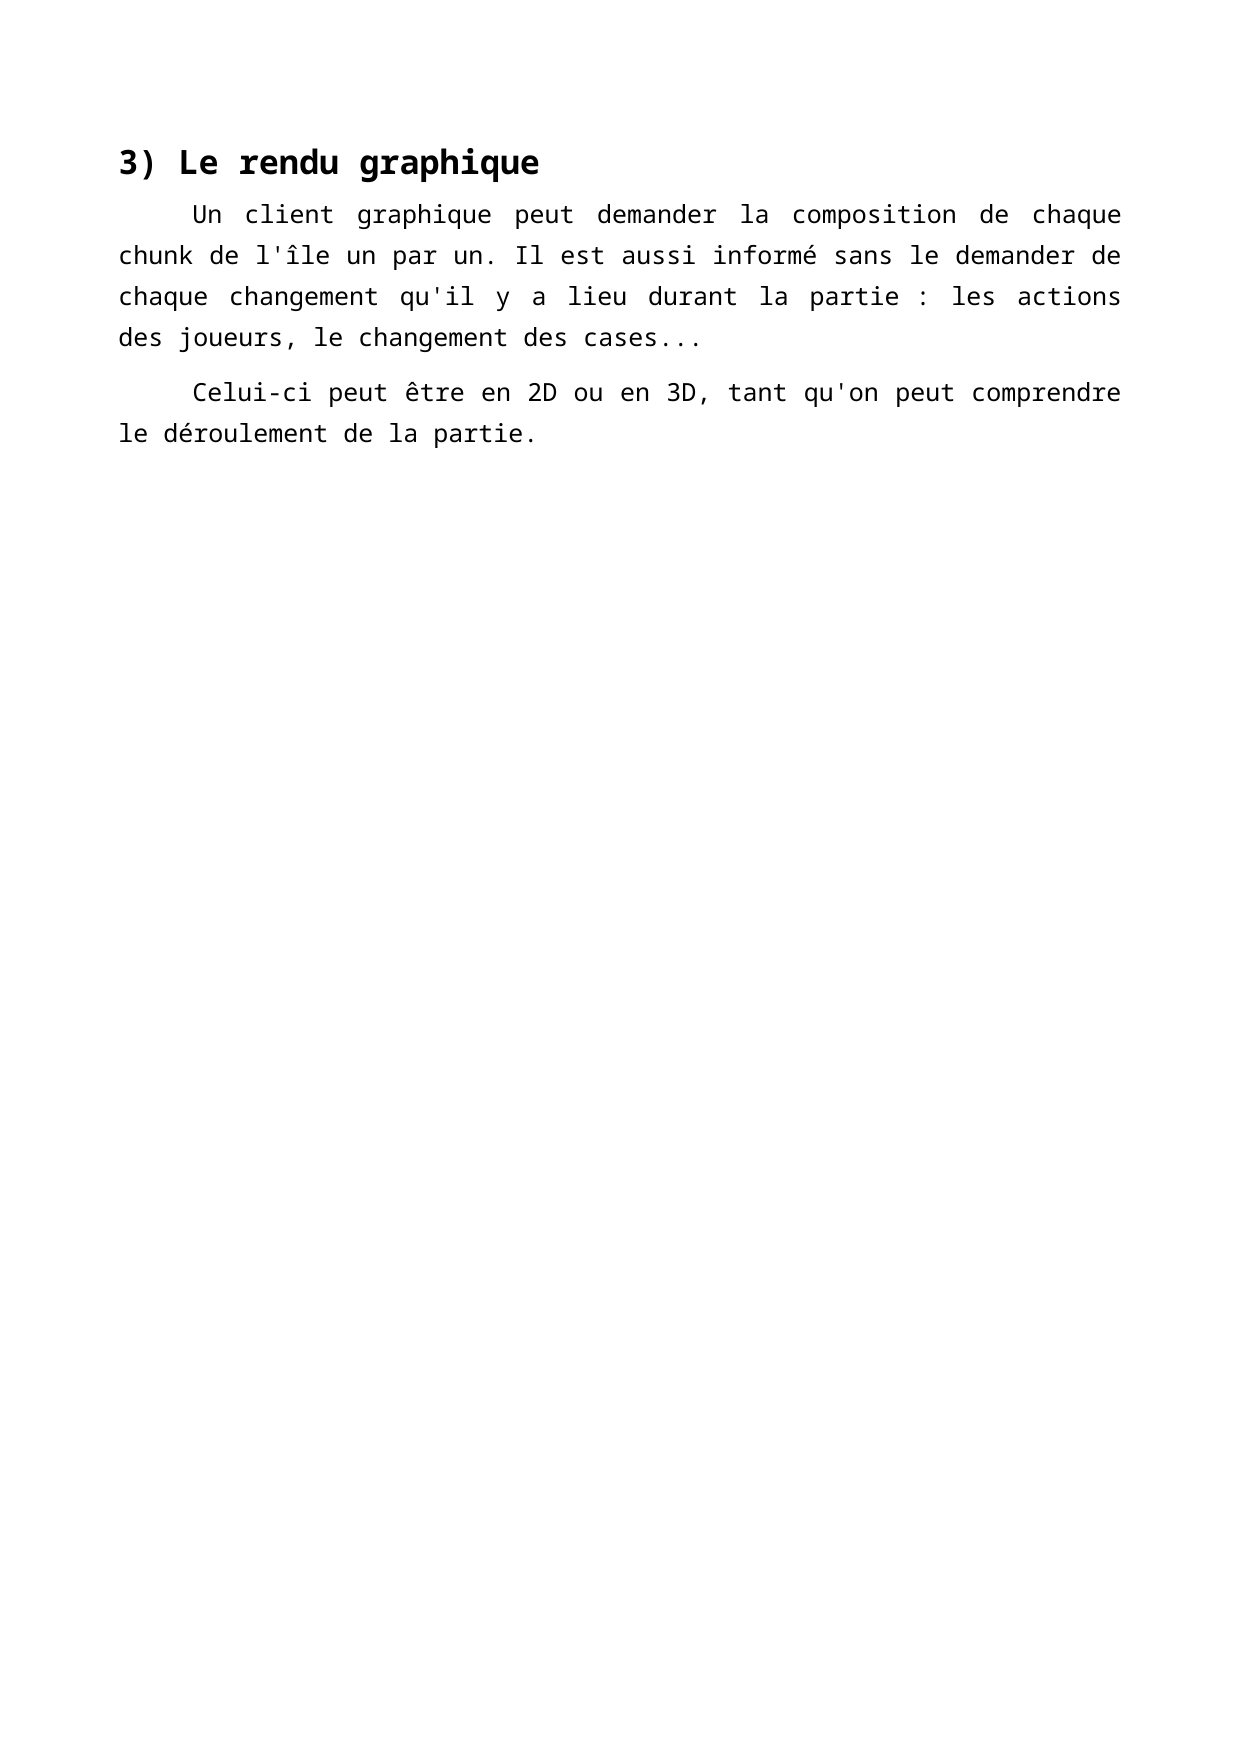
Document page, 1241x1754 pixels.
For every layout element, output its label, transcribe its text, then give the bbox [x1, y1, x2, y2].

subtitle 3) Le rendu graphique [118, 139, 1122, 185]
text Un client graphique peut demander la composition de chaque chunk de l'île un par un. Il est aussi informé sans le demander de chaque changement qu'il y a lieu durant la partie : les actions des joueurs, le changement des cases... [118, 197, 1122, 354]
text Celui-ci peut être en 2D ou en 3D, tant qu'on peut comprendre le déroulement de la partie. [118, 375, 1122, 450]
